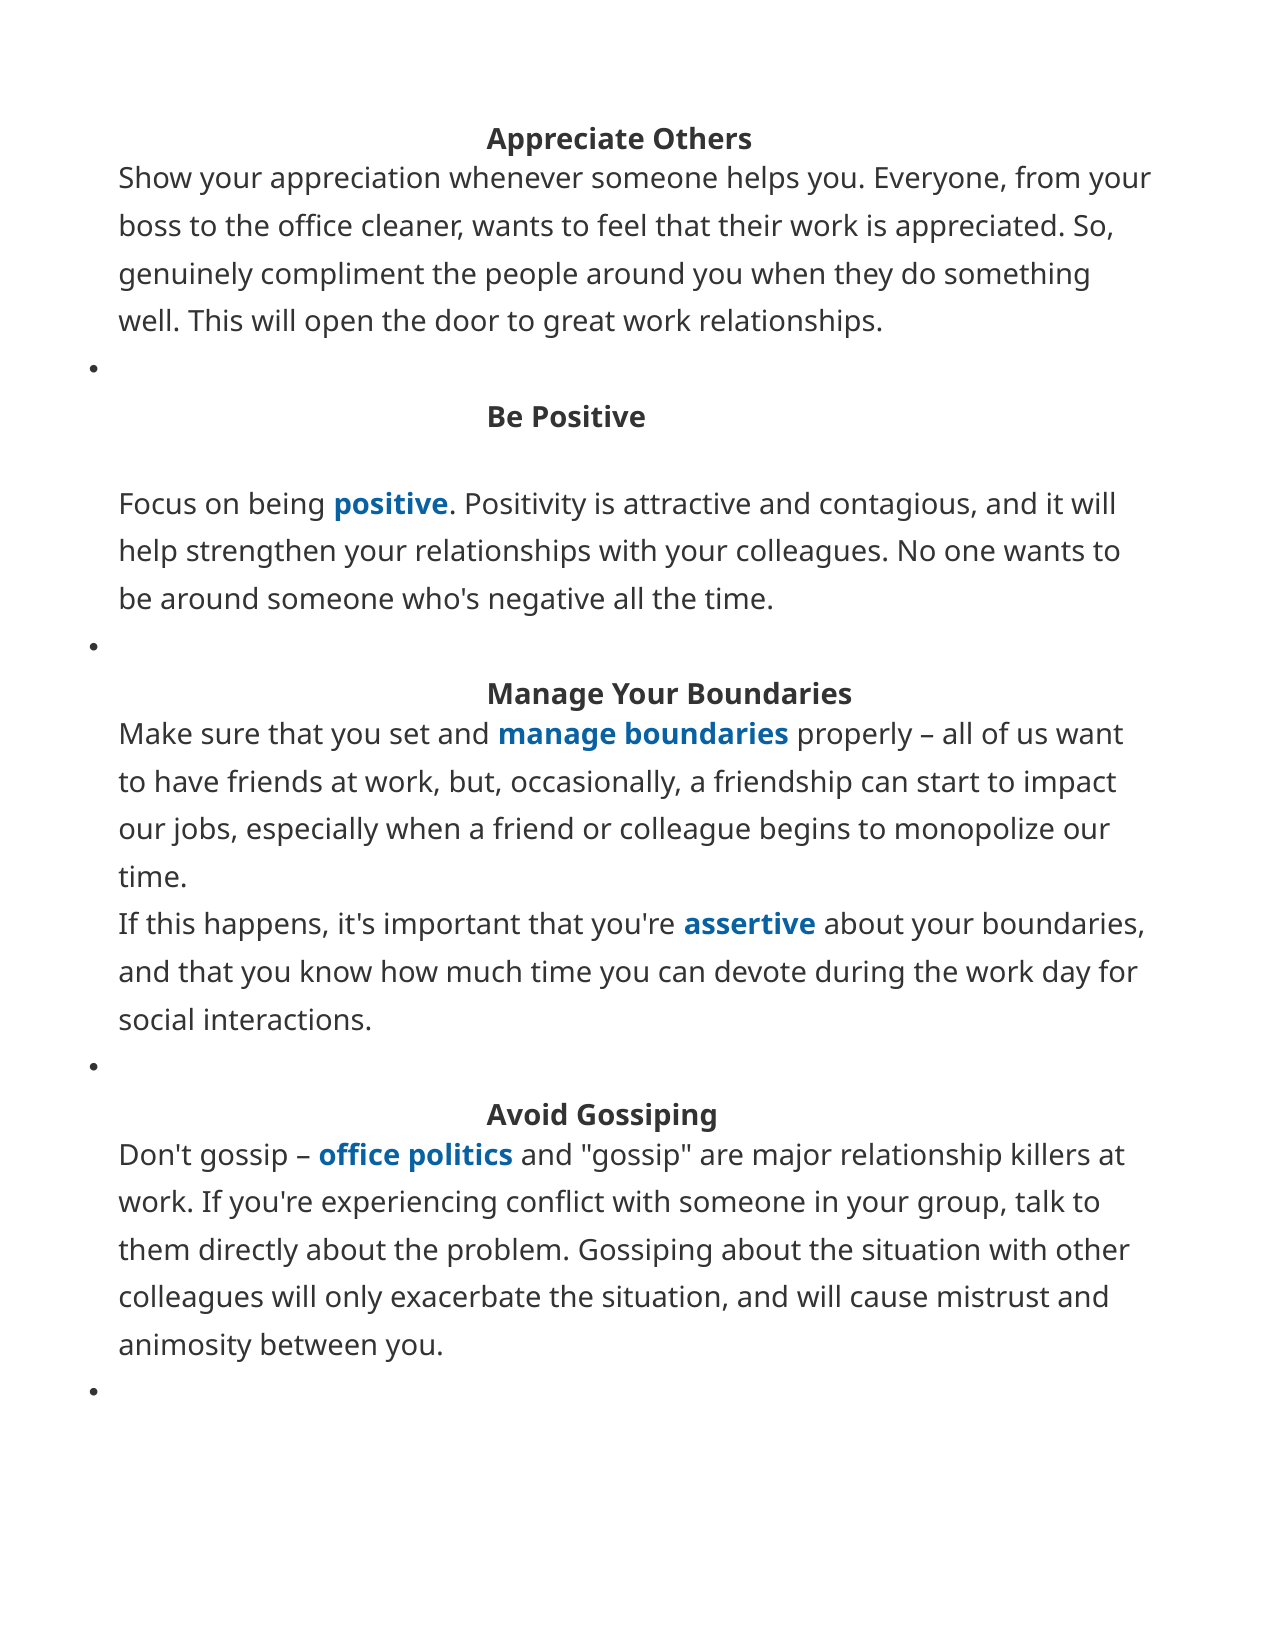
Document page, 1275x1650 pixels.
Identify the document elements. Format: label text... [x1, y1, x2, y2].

subtitle Appreciate Others [457, 118, 1157, 158]
subtitle Manage Your Boundaries [457, 673, 1157, 713]
list If this happens, it's important that you're assertive about your boundaries, and that you know how much time you can devote during the work day for social interactions. [118, 904, 1157, 1038]
list Show your appreciation whenever someone helps you. Everyone, from your boss to the office cleaner, wants to feel that their work is appreciated. So, genuinely compliment the people around you when they do something well. This will open the door to great work relationships. [118, 158, 1157, 340]
subtitle Avoid Gossiping [457, 1094, 1157, 1134]
list Make sure that you set and manage boundaries properly – all of us want to have friends at work, but, occasionally, a friendship can start to impact our jobs, especially when a friend or colleague begins to monopolize our time. [118, 713, 1157, 896]
subtitle Be Positive [457, 396, 1157, 436]
list Focus on being positive. Positivity is attractive and contagious, and it will help strengthen your relationships with your colleagues. No one wants to be around someone who's negative all the time. [118, 483, 1157, 618]
list Don't gossip – office politics and "gossip" are major relationship killers at work. If you're experiencing conflict with someone in your group, talk to them directly about the problem. Gossiping about the situation with other colleagues will only exacerbate the situation, and will cause mistrust and animosity between you. [118, 1134, 1157, 1364]
